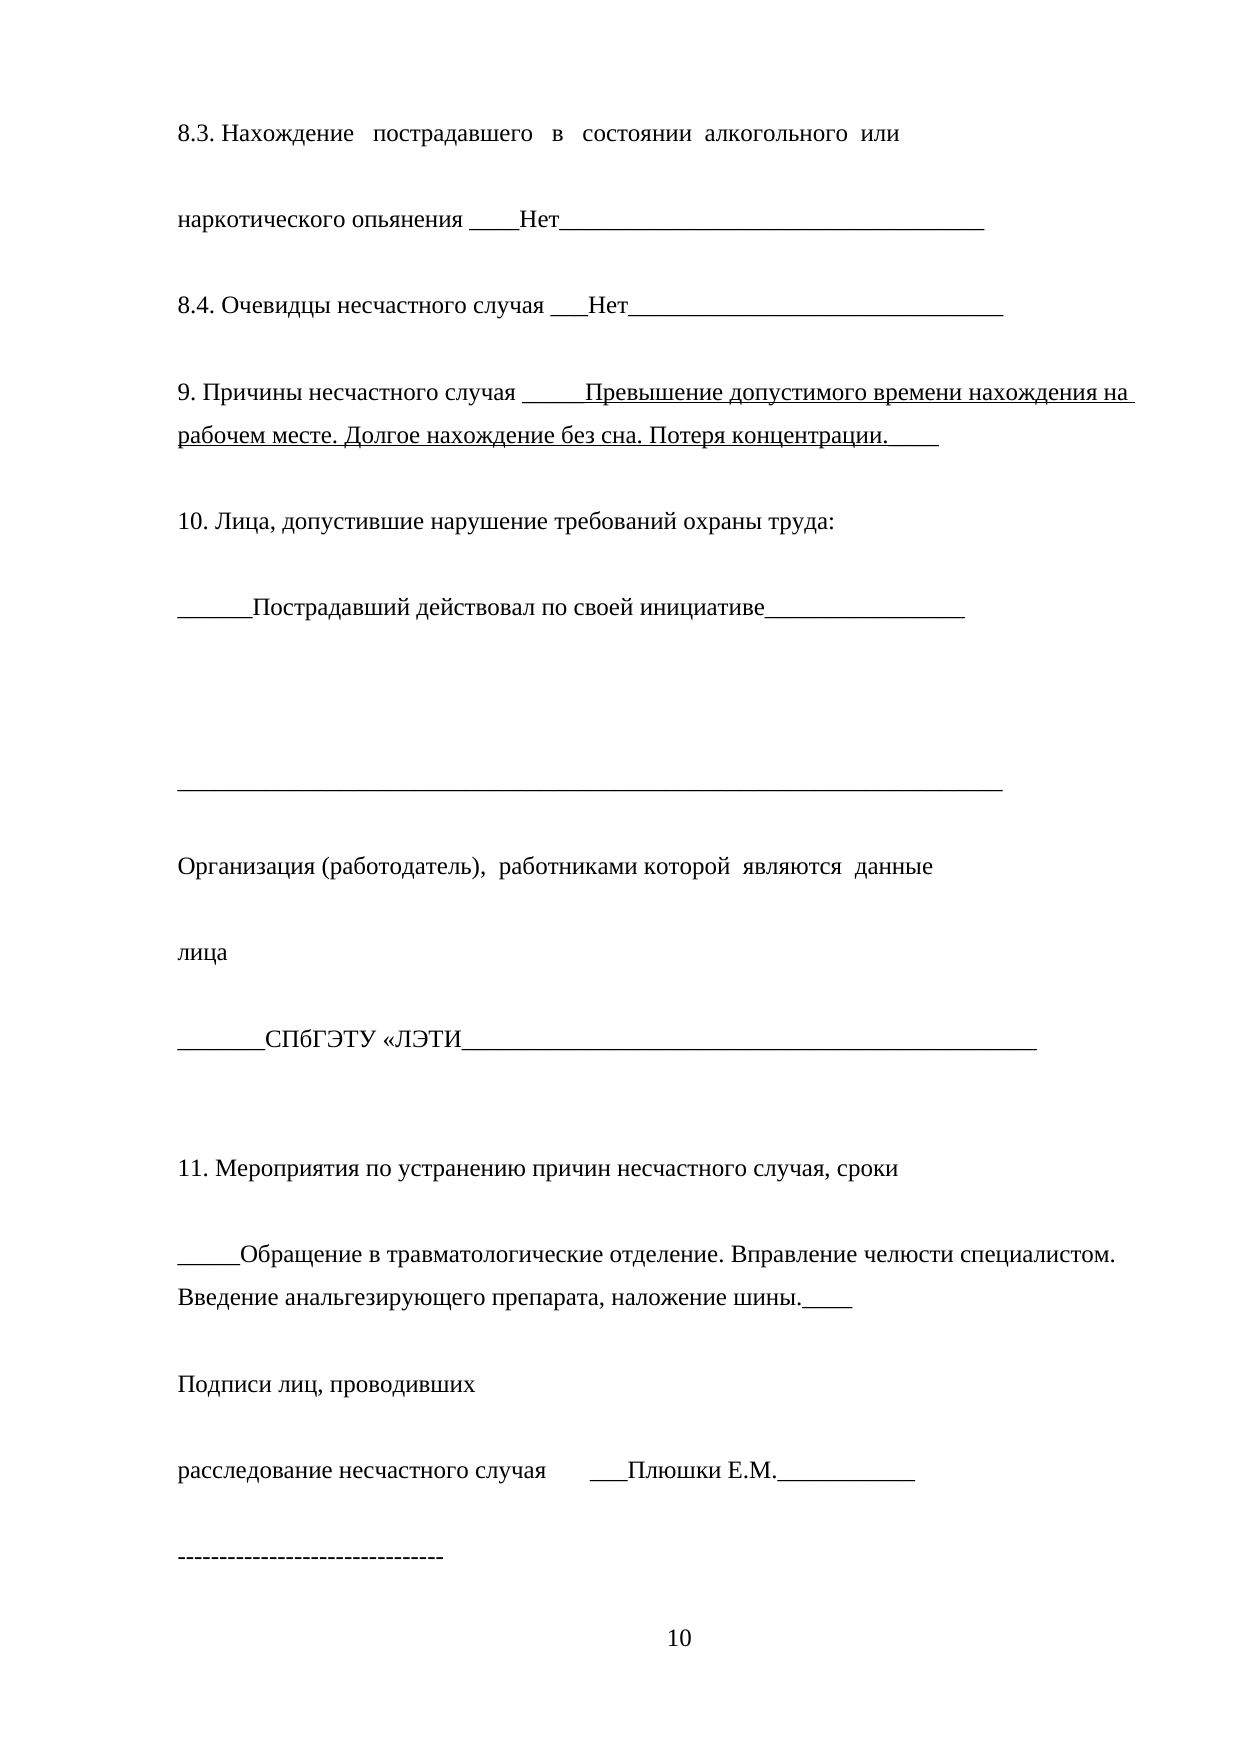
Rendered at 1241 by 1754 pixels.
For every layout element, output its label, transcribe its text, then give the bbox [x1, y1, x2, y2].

text __________________________________________________________________ [177, 765, 1181, 794]
text расследование несчастного случая ___Плюшки Е.М.___________ [177, 1455, 1181, 1484]
text 8.3. Нахождение пострадавшего в состоянии алкогольного или [177, 118, 1181, 147]
text Организация (работодатель), работниками которой являются данные [177, 851, 1181, 880]
text 9. Причины несчастного случая _____Превышение допустимого времени нахождения на рабочем месте. Долгое нахождение без сна. Потеря концентрации.____ [177, 377, 1181, 449]
text наркотического опьянения ____Нет__________________________________ [177, 204, 1181, 233]
text 8.4. Очевидцы несчастного случая ___Нет______________________________ [177, 291, 1181, 319]
text _______СПбГЭТУ «ЛЭТИ______________________________________________ [177, 1024, 1181, 1052]
text _____Обращение в травматологические отделение. Вправление челюсти специалистом. Введение анальгезирующего препарата, наложение шины.____ [177, 1239, 1181, 1311]
text Подписи лиц, проводивших [177, 1369, 1181, 1397]
text 11. Мероприятия по устранению причин несчастного случая, сроки [177, 1153, 1181, 1182]
text ______Пострадавший действовал по своей инициативе________________ [177, 592, 1181, 621]
text -------------------------------- [177, 1541, 1181, 1570]
text 10. Лица, допустившие нарушение требований охраны труда: [177, 506, 1181, 535]
text лица [177, 937, 1181, 966]
